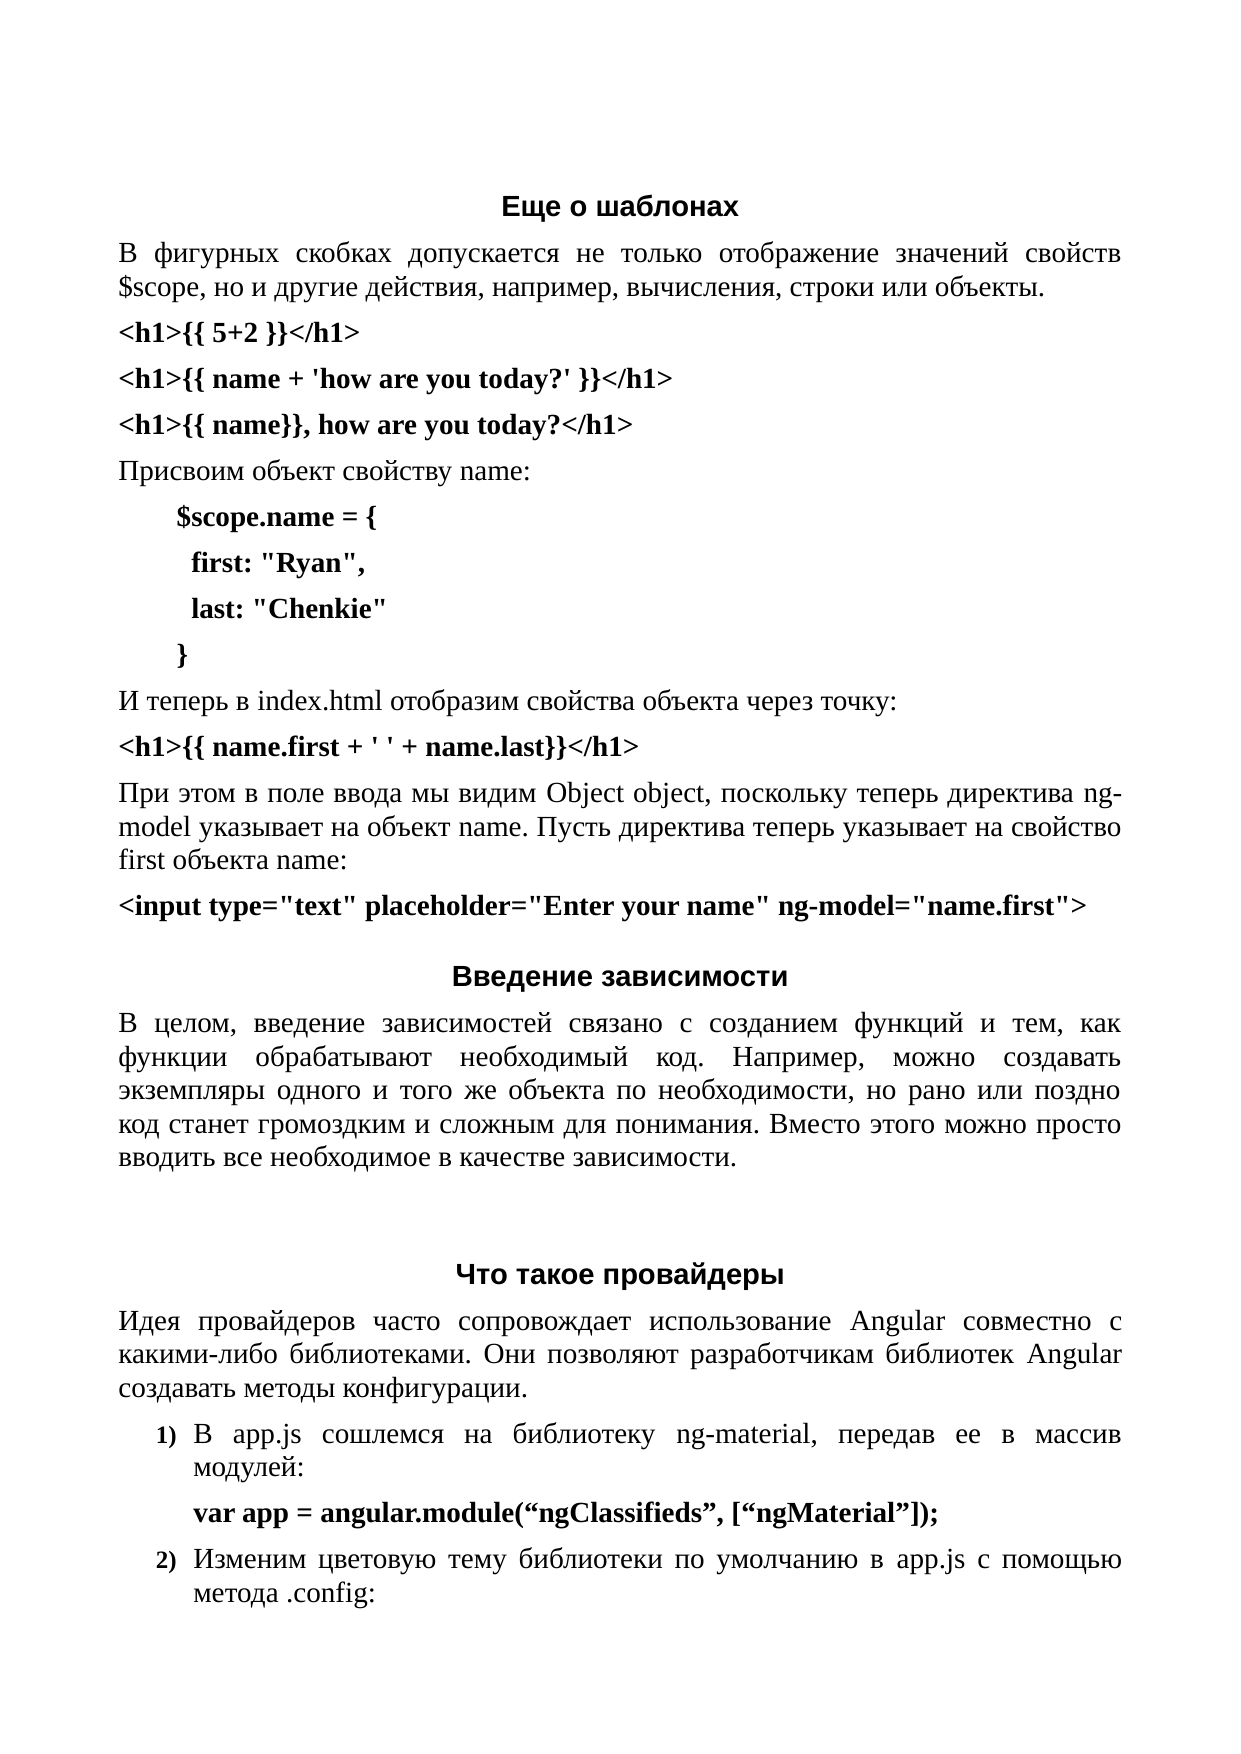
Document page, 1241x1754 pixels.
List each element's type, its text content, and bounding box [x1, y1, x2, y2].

text <h1>{{ name}}, how are you today?</h1> [118, 407, 1122, 440]
text И теперь в index.html отобразим свойства объекта через точку: [118, 683, 1122, 717]
text Присвоим объект свойству name: [118, 453, 1122, 486]
text } [118, 637, 1122, 671]
list Изменим цветовую тему библиотеки по умолчанию в app.js с помощью методa .config: [156, 1541, 1122, 1608]
list var app = angular.module(“ngClassifieds”, [“ngMaterial”]); [156, 1495, 1122, 1529]
text Идея провайдеров часто сопровождает использование Angular совместно с какими-либо библиотеками. Они позволяют разработчикам библиотек Angular создавать методы конфигурации. [118, 1303, 1122, 1403]
text <input type="text" placeholder="Enter your name" ng-model="name.first"> [118, 888, 1122, 922]
text При этом в поле ввода мы видим Object object, поскольку теперь директива ng-model указывает на объект name. Пусть директива теперь указывает на свойство first объекта name: [118, 775, 1122, 876]
text В целом, введение зависимостей связано с созданием функций и тем, как функции обрабатывают необходимый код. Например, можно создавать экземпляры одного и того же объекта по необходимости, но рано или поздно код станет громоздким и сложным для понимания. Вместо этого можно просто вводить все необходимое в качестве зависимости. [118, 1005, 1122, 1173]
list В app.js сошлемся на библиотеку ng-material, передав ее в массив модулей: [156, 1416, 1122, 1483]
text <h1>{{ 5+2 }}</h1> [118, 315, 1122, 348]
subtitle Еще о шаблонах [118, 189, 1122, 223]
text $scope.name = { [118, 499, 1122, 532]
subtitle Введение зависимости [118, 959, 1122, 993]
text <h1>{{ name + 'how are you today?' }}</h1> [118, 361, 1122, 394]
text last: "Chenkie" [118, 591, 1122, 624]
text first: "Ryan", [118, 545, 1122, 578]
text В фигурных скобках допускается не только отображение значений свойств $scope, но и другие действия, например, вычисления, строки или объекты. [118, 235, 1122, 302]
subtitle Что такое провайдеры [118, 1257, 1122, 1290]
text <h1>{{ name.first + ' ' + name.last}}</h1> [118, 729, 1122, 763]
